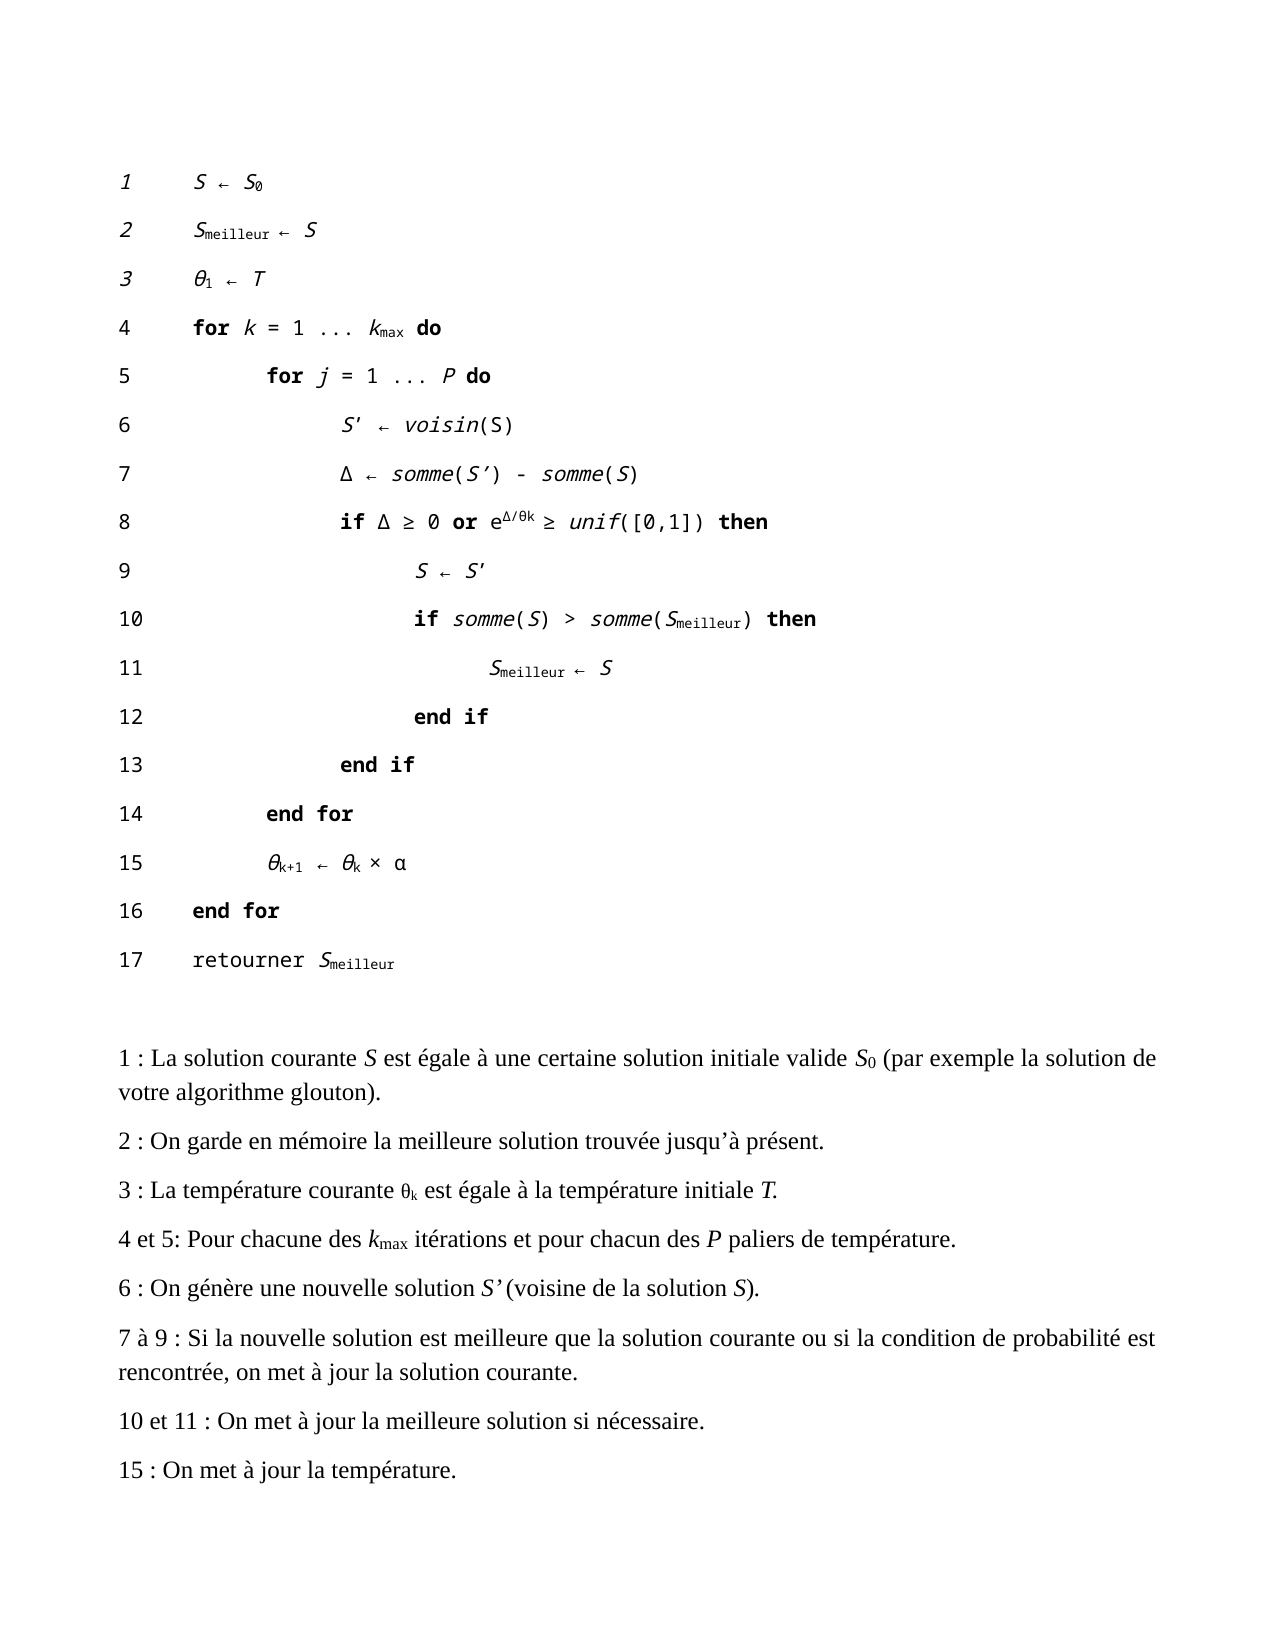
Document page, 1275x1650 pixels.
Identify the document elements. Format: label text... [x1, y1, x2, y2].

text 10 if somme(S) > somme(Smeilleur) then [118, 604, 1157, 633]
text 15 : On met à jour la température. [118, 1455, 1157, 1484]
text 5 for j = 1 ... P do [118, 361, 1157, 390]
text 6 S’ ← voisin(S) [118, 410, 1157, 438]
text 7 à 9 : Si la nouvelle solution est meilleure que la solution courante ou si la condition de probabilité est rencontrée, on met à jour la solution courante. [118, 1323, 1157, 1386]
text 2 : On garde en mémoire la meilleure solution trouvée jusqu’à présent. [118, 1126, 1157, 1155]
text 6 : On génère une nouvelle solution S’ (voisine de la solution S). [118, 1273, 1157, 1302]
text 2 Smeilleur ← S [118, 215, 1157, 244]
text 17 retourner Smeilleur [118, 945, 1157, 973]
text 4 et 5: Pour chacune des kmax itérations et pour chacun des P paliers de température. [118, 1224, 1157, 1253]
text 8 if Δ ≥ 0 or eΔ/θk ≥ unif([0,1]) then [118, 507, 1157, 536]
text 9 S ← S’ [118, 556, 1157, 584]
text 1 S ← S0 [118, 167, 1157, 195]
text 13 end if [118, 751, 1157, 779]
text 16 end for [118, 896, 1157, 925]
text 11 Smeilleur ← S [118, 653, 1157, 682]
text 15 θk+1 ← θk × α [118, 848, 1157, 876]
text 14 end for [118, 799, 1157, 828]
text 3 : La température courante θk est égale à la température initiale T. [118, 1175, 1157, 1204]
text 4 for k = 1 ... kmax do [118, 313, 1157, 341]
text 3 θ1 ← T [118, 264, 1157, 292]
text 1 : La solution courante S est égale à une certaine solution initiale valide S0 (par exemple la solution de votre algorithme glouton). [118, 1043, 1157, 1106]
text 7 Δ ← somme(S’) - somme(S) [118, 459, 1157, 487]
text 10 et 11 : On met à jour la meilleure solution si nécessaire. [118, 1406, 1157, 1435]
text 12 end if [118, 702, 1157, 730]
